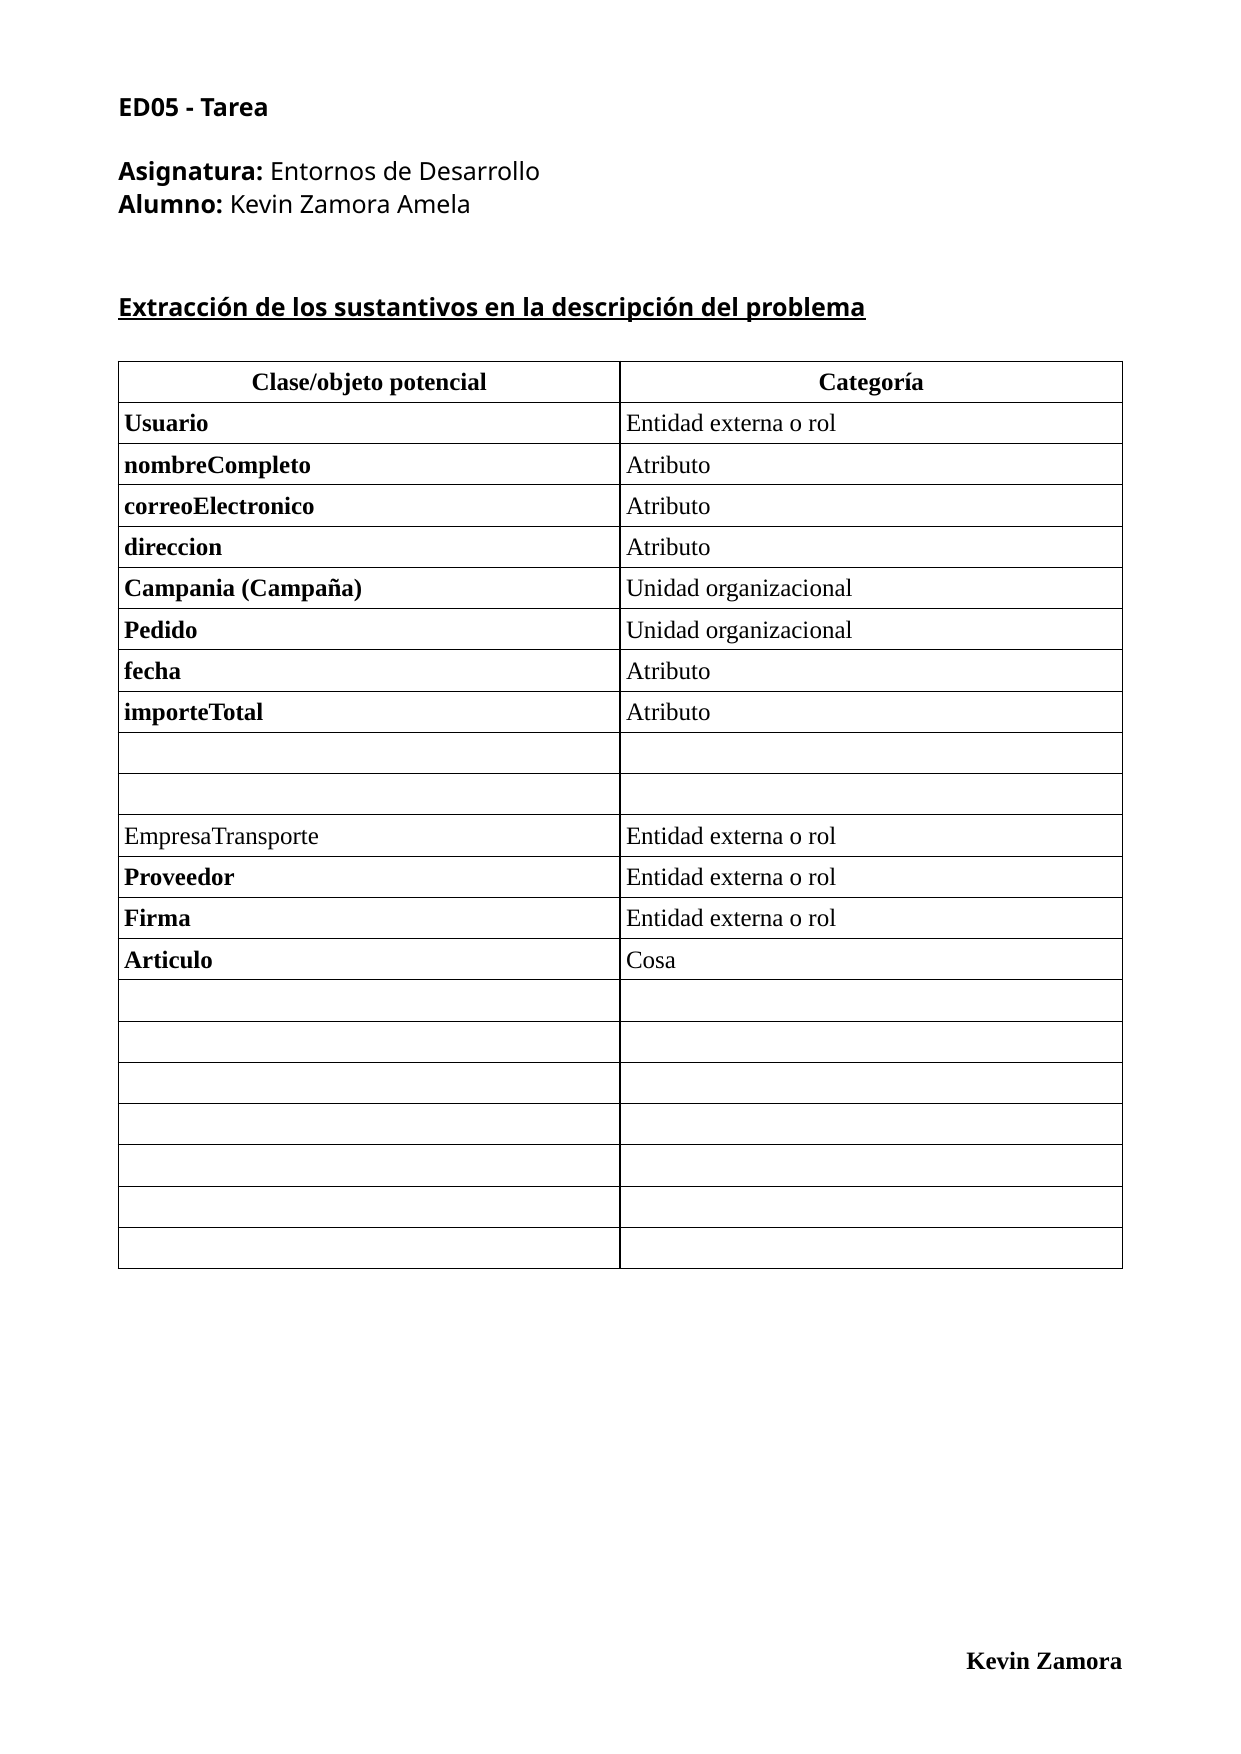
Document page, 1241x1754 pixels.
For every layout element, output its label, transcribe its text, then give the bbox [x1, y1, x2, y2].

table_cell nombreCompleto [119, 444, 619, 484]
table_cell Entidad externa o rol [621, 815, 1122, 856]
text Asignatura: Entornos de Desarrollo [118, 153, 1122, 187]
table_cell [621, 774, 1122, 814]
table_cell [119, 1187, 619, 1227]
table_cell fecha [119, 650, 619, 691]
table_cell Atributo [621, 527, 1122, 567]
table_cell [119, 1063, 619, 1103]
table_cell Atributo [621, 485, 1122, 526]
table_cell [621, 980, 1122, 1021]
table_cell Pedido [119, 609, 619, 649]
table_cell Entidad externa o rol [621, 898, 1122, 938]
table_cell Campania (Campaña) [119, 568, 619, 608]
table_cell [621, 733, 1122, 773]
table_cell Usuario [119, 403, 619, 443]
table_cell [119, 733, 619, 773]
table_cell direccion [119, 527, 619, 567]
table_cell Firma [119, 898, 619, 938]
table_header Clase/objeto potencial [119, 362, 619, 402]
table_cell Atributo [621, 444, 1122, 484]
table_cell [119, 774, 619, 814]
table_cell EmpresaTransporte [119, 815, 619, 856]
table_cell Entidad externa o rol [621, 403, 1122, 443]
table_cell [621, 1145, 1122, 1186]
table_cell [621, 1228, 1122, 1268]
table_cell [621, 1104, 1122, 1144]
table_cell [621, 1022, 1122, 1062]
table_cell Cosa [621, 939, 1122, 979]
table_cell importeTotal [119, 692, 619, 732]
table_cell [119, 1104, 619, 1144]
table_cell [119, 1228, 619, 1268]
table_cell Articulo [119, 939, 619, 979]
table_cell [621, 1187, 1122, 1227]
text Alumno: Kevin Zamora Amela [118, 187, 1122, 221]
table_cell Atributo [621, 650, 1122, 691]
table_cell [621, 1063, 1122, 1103]
table_header Categoría [621, 362, 1122, 402]
table_cell correoElectronico [119, 485, 619, 526]
table_cell Unidad organizacional [621, 568, 1122, 608]
text Extracción de los sustantivos en la descripción del problema [118, 289, 1122, 323]
table_cell Proveedor [119, 857, 619, 897]
table_cell [119, 980, 619, 1021]
table_cell [119, 1022, 619, 1062]
table_cell [119, 1145, 619, 1186]
table_cell Atributo [621, 692, 1122, 732]
table_cell Entidad externa o rol [621, 857, 1122, 897]
table_cell Unidad organizacional [621, 609, 1122, 649]
